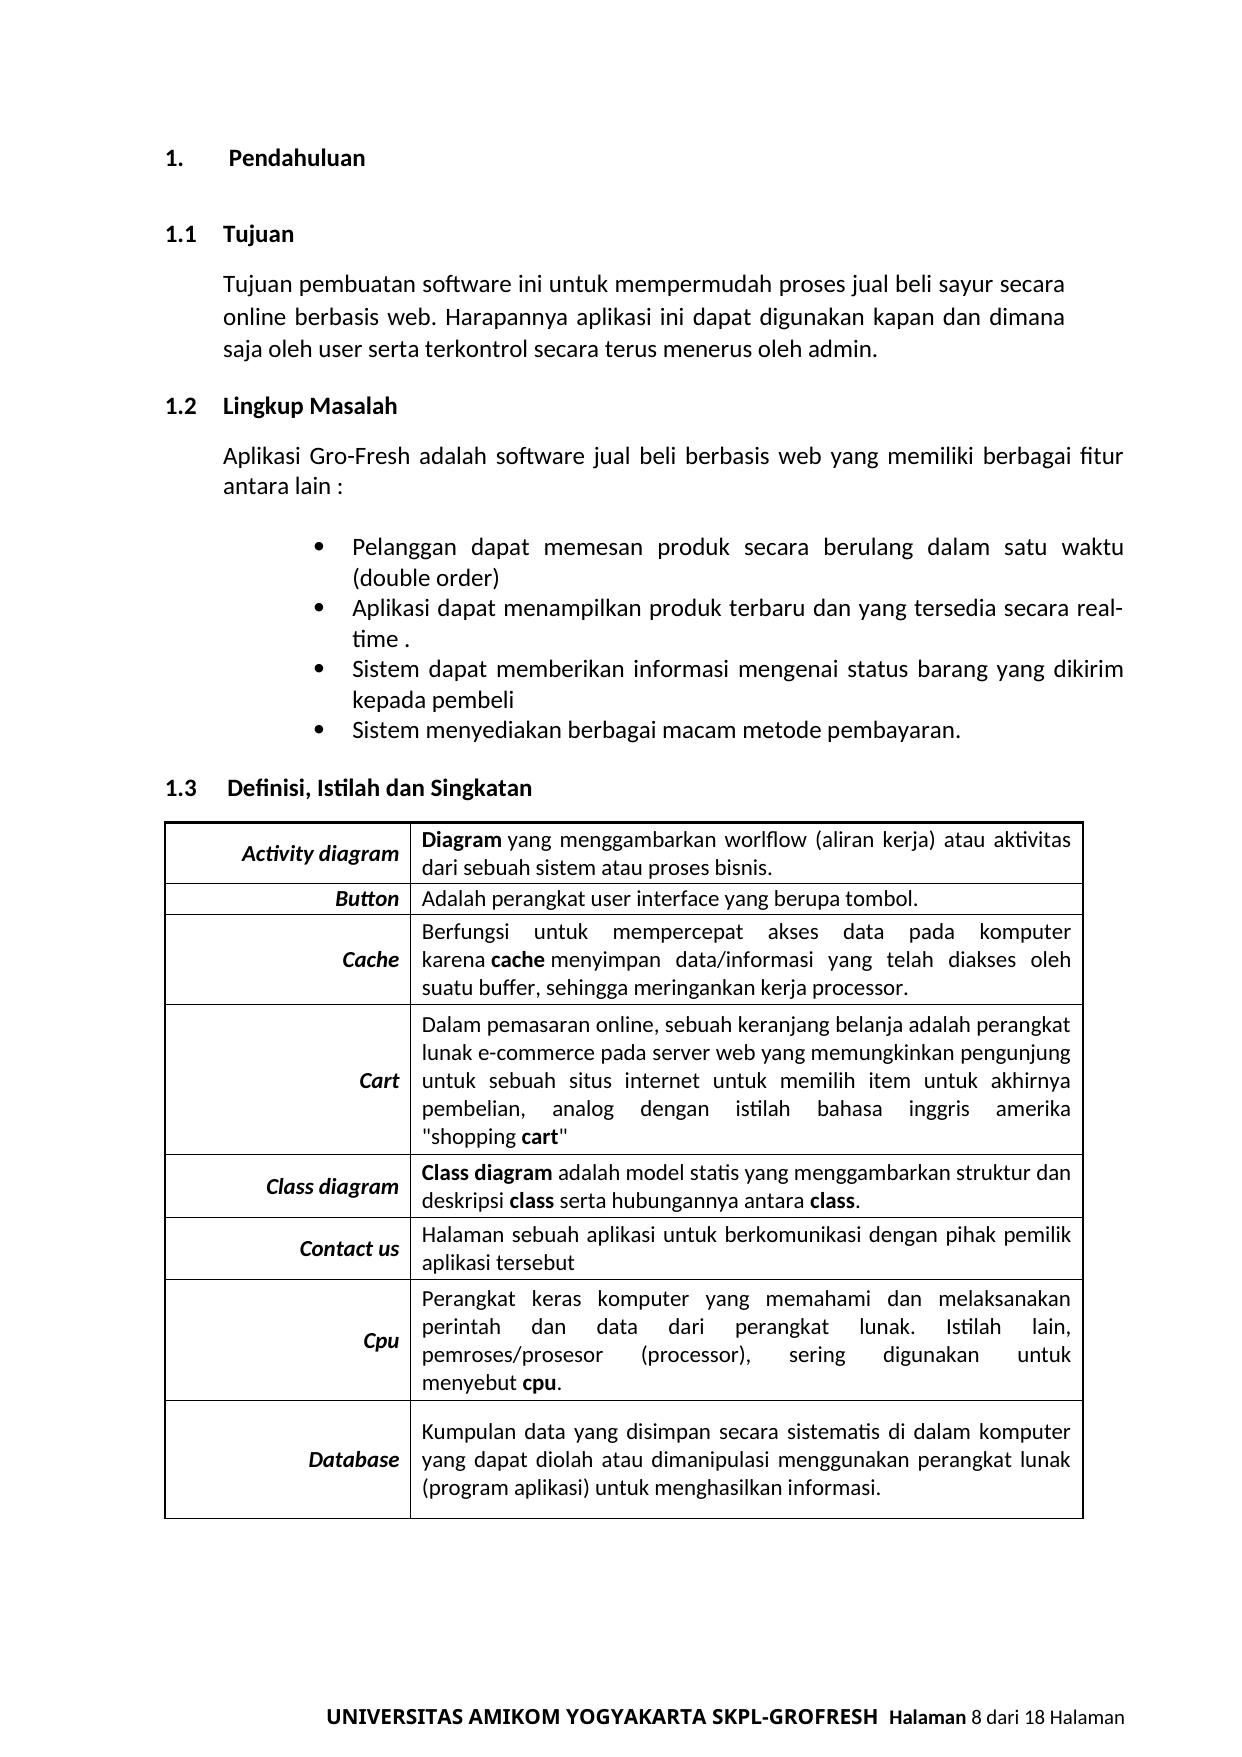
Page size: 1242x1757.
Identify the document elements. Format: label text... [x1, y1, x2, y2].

table_header Activity diagram [166, 824, 410, 882]
table_cell Halaman sebuah aplikasi untuk berkomunikasi dengan pihak pemilik aplikasi tersebut [411, 1218, 1082, 1279]
list Sistem dapat memberikan informasi mengenai status barang yang dikirim kepada pembeli [314, 654, 1125, 715]
table_header Diagram yang menggambarkan worlflow (aliran kerja) atau aktivitas dari sebuah sistem atau proses bisnis. [411, 824, 1082, 882]
table_cell Button [166, 884, 410, 914]
text Tujuan pembuatan software ini untuk mempermudah proses jual beli sayur secara online berbasis web. Harapannya aplikasi ini dapat digunakan kapan dan dimana saja oleh user serta terkontrol secara terus menerus oleh admin. [223, 268, 1067, 364]
list Pelanggan dapat memesan produk secara berulang dalam satu waktu (double order) [314, 532, 1125, 593]
list Pendahuluan [164, 142, 1125, 173]
list Lingkup Masalah [164, 390, 1125, 421]
table_cell Cart [166, 1005, 410, 1154]
list Tujuan [164, 218, 1125, 249]
table_cell Cpu [166, 1280, 410, 1399]
table_cell Adalah perangkat user interface yang berupa tombol. [411, 884, 1082, 914]
table_cell Berfungsi untuk mempercepat akses data pada komputer karena cache menyimpan data/informasi yang telah diakses oleh suatu buffer, sehingga meringankan kerja processor. [411, 915, 1082, 1004]
table_cell Kumpulan data yang disimpan secara sistematis di dalam komputer yang dapat diolah atau dimanipulasi menggunakan perangkat lunak (program aplikasi) untuk menghasilkan informasi. [411, 1401, 1082, 1518]
list Definisi, Istilah dan Singkatan [164, 772, 1125, 802]
list Sistem menyediakan berbagai macam metode pembayaran. [314, 715, 1125, 745]
table_cell Perangkat keras komputer yang memahami dan melaksanakan perintah dan data dari perangkat lunak. Istilah lain, pemroses/prosesor (processor), sering digunakan untuk menyebut cpu. [411, 1280, 1082, 1399]
list Aplikasi dapat menampilkan produk terbaru dan yang tersedia secara real-time . [314, 593, 1125, 654]
table_cell Contact us [166, 1218, 410, 1279]
table_cell Database [166, 1401, 410, 1518]
table_cell Class diagram adalah model statis yang menggambarkan struktur dan deskripsi class serta hubungannya antara class. [411, 1155, 1082, 1217]
table_cell Cache [166, 915, 410, 1004]
text Aplikasi Gro-Fresh adalah software jual beli berbasis web yang memiliki berbagai fitur antara lain : [223, 440, 1125, 501]
table_cell Class diagram [166, 1155, 410, 1217]
table_cell Dalam pemasaran online, sebuah keranjang belanja adalah perangkat lunak e-commerce pada server web yang memungkinkan pengunjung untuk sebuah situs internet untuk memilih item untuk akhirnya pembelian, analog dengan istilah bahasa inggris amerika "shopping cart" [411, 1005, 1082, 1154]
